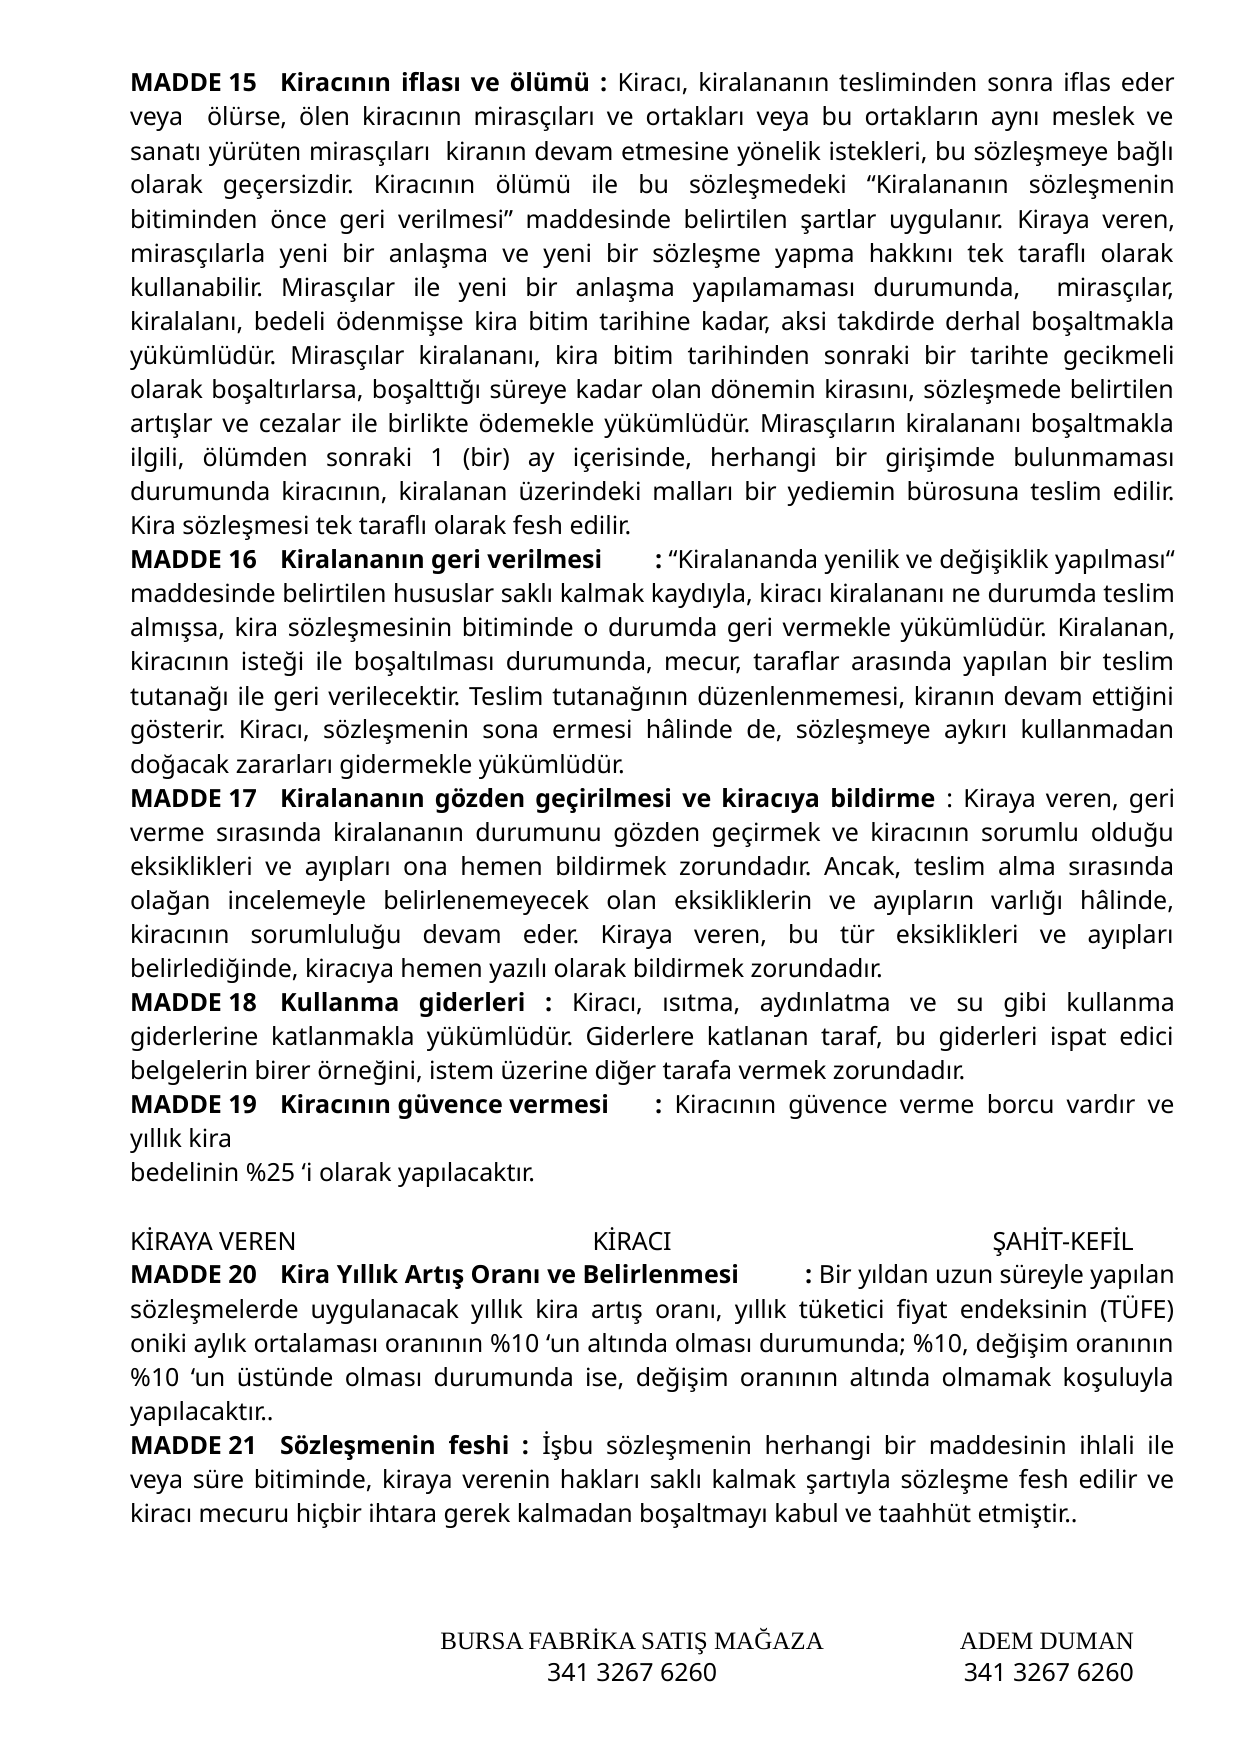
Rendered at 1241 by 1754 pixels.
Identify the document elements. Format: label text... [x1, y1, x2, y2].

text MADDE 21 Sözleşmenin feshi : İşbu sözleşmenin herhangi bir maddesinin ihlali ile veya süre bitiminde, kiraya verenin hakları saklı kalmak şartıyla sözleşme fesh edilir ve kiracı mecuru hiçbir ihtara gerek kalmadan boşaltmayı kabul ve taahhüt etmiştir.. [130, 1427, 1175, 1530]
text MADDE 18 Kullanma giderleri : Kiracı, ısıtma, aydınlatma ve su gibi kullanma giderlerine katlanmakla yükümlüdür. Giderlere katlanan taraf, bu giderleri ispat edici belgelerin birer örneğini, istem üzerine diğer tarafa vermek zorundadır. [130, 985, 1175, 1087]
text MADDE 17 Kiralananın gözden geçirilmesi ve kiracıya bildirme : Kiraya veren, geri verme sırasında kiralananın durumunu gözden geçirmek ve kiracının sorumlu olduğu eksiklikleri ve ayıpları ona hemen bildirmek zorundadır. Ancak, teslim alma sırasında olağan incelemeyle belirlenemeyecek olan eksikliklerin ve ayıpların varlığı hâlinde, kiracının sorumluluğu devam eder. Kiraya veren, bu tür eksiklikleri ve ayıpları belirlediğinde, kiracıya hemen yazılı olarak bildirmek zorundadır. [130, 780, 1175, 985]
text KİRAYA VEREN KİRACI ŞAHİT-KEFİL [130, 1223, 1175, 1257]
text MADDE 15 Kiracının iflası ve ölümü : Kiracı, kiralananın tesliminden sonra iflas eder veya ölürse, ölen kiracının mirasçıları ve ortakları veya bu ortakların aynı meslek ve sanatı yürüten mirasçıları kiranın devam etmesine yönelik istekleri, bu sözleşmeye bağlı olarak geçersizdir. Kiracının ölümü ile bu sözleşmedeki “Kiralananın sözleşmenin bitiminden önce geri verilmesi” maddesinde belirtilen şartlar uygulanır. Kiraya veren, mirasçılarla yeni bir anlaşma ve yeni bir sözleşme yapma hakkını tek taraflı olarak kullanabilir. Mirasçılar ile yeni bir anlaşma yapılamaması durumunda, mirasçılar, kiralalanı, bedeli ödenmişse kira bitim tarihine kadar, aksi takdirde derhal boşaltmakla yükümlüdür. Mirasçılar kiralananı, kira bitim tarihinden sonraki bir tarihte gecikmeli olarak boşaltırlarsa, boşalttığı süreye kadar olan dönemin kirasını, sözleşmede belirtilen artışlar ve cezalar ile birlikte ödemekle yükümlüdür. Mirasçıların kiralananı boşaltmakla ilgili, ölümden sonraki 1 (bir) ay içerisinde, herhangi bir girişimde bulunmaması durumunda kiracının, kiralanan üzerindeki malları bir yediemin bürosuna teslim edilir. Kira sözleşmesi tek taraflı olarak fesh edilir. [130, 65, 1175, 542]
text MADDE 19 Kiracının güvence vermesi : Kiracının güvence verme borcu vardır ve yıllık kira [130, 1087, 1175, 1155]
text MADDE 16 Kiralananın geri verilmesi : “Kiralananda yenilik ve değişiklik yapılması“ maddesinde belirtilen hususlar saklı kalmak kaydıyla, kiracı kiralananı ne durumda teslim almışsa, kira sözleşmesinin bitiminde o durumda geri vermekle yükümlüdür. Kiralanan, kiracının isteği ile boşaltılması durumunda, mecur, taraflar arasında yapılan bir teslim tutanağı ile geri verilecektir. Teslim tutanağının düzenlenmemesi, kiranın devam ettiğini gösterir. Kiracı, sözleşmenin sona ermesi hâlinde de, sözleşmeye aykırı kullanmadan doğacak zararları gidermekle yükümlüdür. [130, 542, 1175, 780]
text MADDE 20 Kira Yıllık Artış Oranı ve Belirlenmesi : Bir yıldan uzun süreyle yapılan sözleşmelerde uygulanacak yıllık kira artış oranı, yıllık tüketici fiyat endeksinin (TÜFE) oniki aylık ortalaması oranının %10 ‘un altında olması durumunda; %10, değişim oranının %10 ‘un üstünde olması durumunda ise, değişim oranının altında olmamak koşuluyla yapılacaktır.. [130, 1257, 1175, 1427]
text bedelinin %25 ‘i olarak yapılacaktır. [130, 1155, 1175, 1189]
